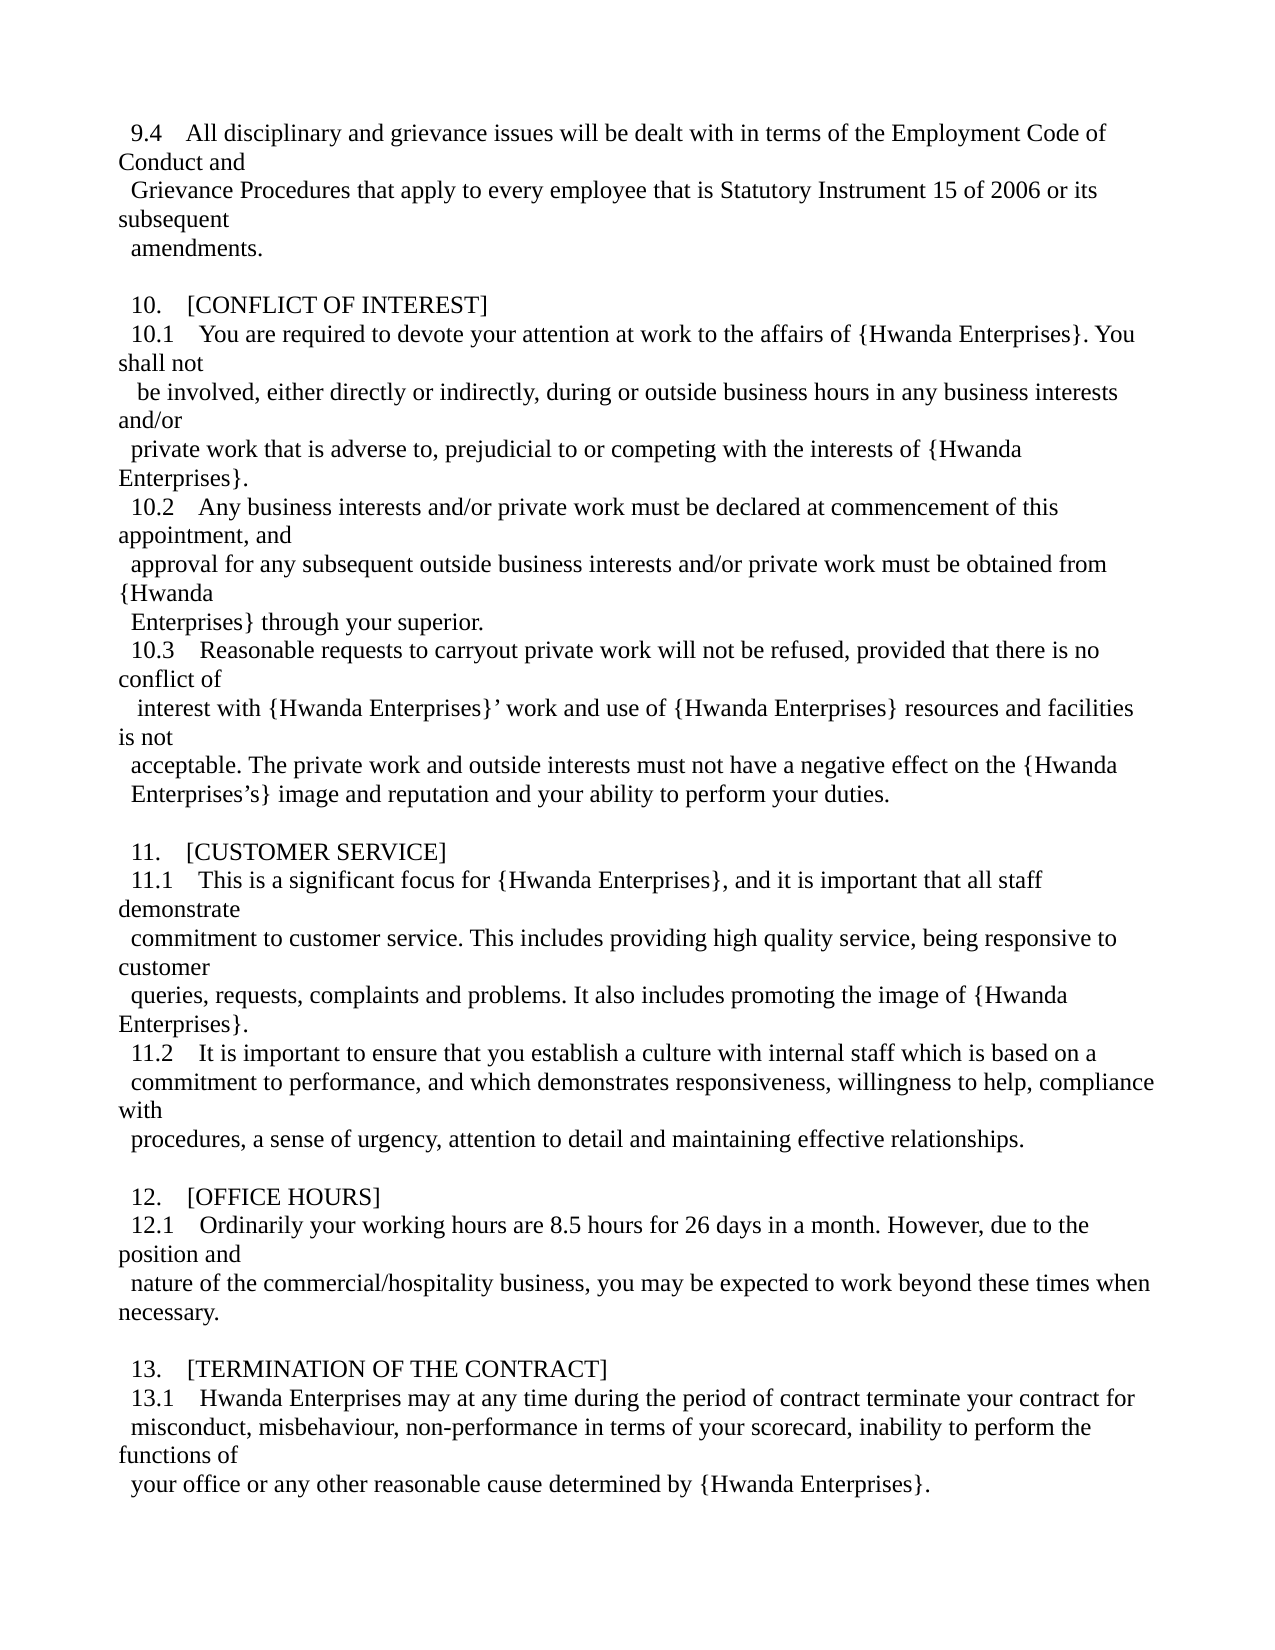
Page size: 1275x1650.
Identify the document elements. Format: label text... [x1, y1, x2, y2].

text 10.2 Any business interests and/or private work must be declared at commencement of this appointment, and [118, 492, 1157, 549]
text nature of the commercial/hospitality business, you may be expected to work beyond these times when necessary. [118, 1268, 1157, 1326]
text 9.4 All disciplinary and grievance issues will be dealt with in terms of the Employment Code of Conduct and [118, 118, 1157, 176]
text 13.1 Hwanda Enterprises may at any time during the period of contract terminate your contract for [118, 1383, 1157, 1412]
text commitment to performance, and which demonstrates responsiveness, willingness to help, compliance with [118, 1067, 1157, 1124]
text Enterprises} through your superior. [118, 607, 1157, 636]
text queries, requests, complaints and problems. It also includes promoting the image of {Hwanda Enterprises}. [118, 981, 1157, 1038]
text procedures, a sense of urgency, attention to detail and maintaining effective relationships. [118, 1124, 1157, 1153]
text 11. [CUSTOMER SERVICE] [118, 837, 1157, 866]
text Enterprises’s} image and reputation and your ability to perform your duties. [118, 779, 1157, 808]
text 10.3 Reasonable requests to carryout private work will not be refused, provided that there is no conflict of [118, 636, 1157, 693]
text be involved, either directly or indirectly, during or outside business hours in any business interests and/or [118, 377, 1157, 434]
text private work that is adverse to, prejudicial to or competing with the interests of {Hwanda Enterprises}. [118, 434, 1157, 492]
text acceptable. The private work and outside interests must not have a negative effect on the {Hwanda [118, 751, 1157, 779]
text interest with {Hwanda Enterprises}’ work and use of {Hwanda Enterprises} resources and facilities is not [118, 693, 1157, 751]
text amendments. [118, 233, 1157, 262]
text commitment to customer service. This includes providing high quality service, being responsive to customer [118, 923, 1157, 981]
text misconduct, misbehaviour, non-performance in terms of your scorecard, inability to perform the functions of [118, 1412, 1157, 1469]
text 11.2 It is important to ensure that you establish a culture with internal staff which is based on a [118, 1038, 1157, 1067]
text 12.1 Ordinarily your working hours are 8.5 hours for 26 days in a month. However, due to the position and [118, 1211, 1157, 1268]
text Grievance Procedures that apply to every employee that is Statutory Instrument 15 of 2006 or its subsequent [118, 176, 1157, 233]
text your office or any other reasonable cause determined by {Hwanda Enterprises}. [118, 1469, 1157, 1498]
text approval for any subsequent outside business interests and/or private work must be obtained from {Hwanda [118, 549, 1157, 607]
text 13. [TERMINATION OF THE CONTRACT] [118, 1354, 1157, 1383]
text 10.1 You are required to devote your attention at work to the affairs of {Hwanda Enterprises}. You shall not [118, 319, 1157, 377]
text 11.1 This is a significant focus for {Hwanda Enterprises}, and it is important that all staff demonstrate [118, 866, 1157, 923]
text 12. [OFFICE HOURS] [118, 1182, 1157, 1211]
text 10. [CONFLICT OF INTEREST] [118, 291, 1157, 319]
